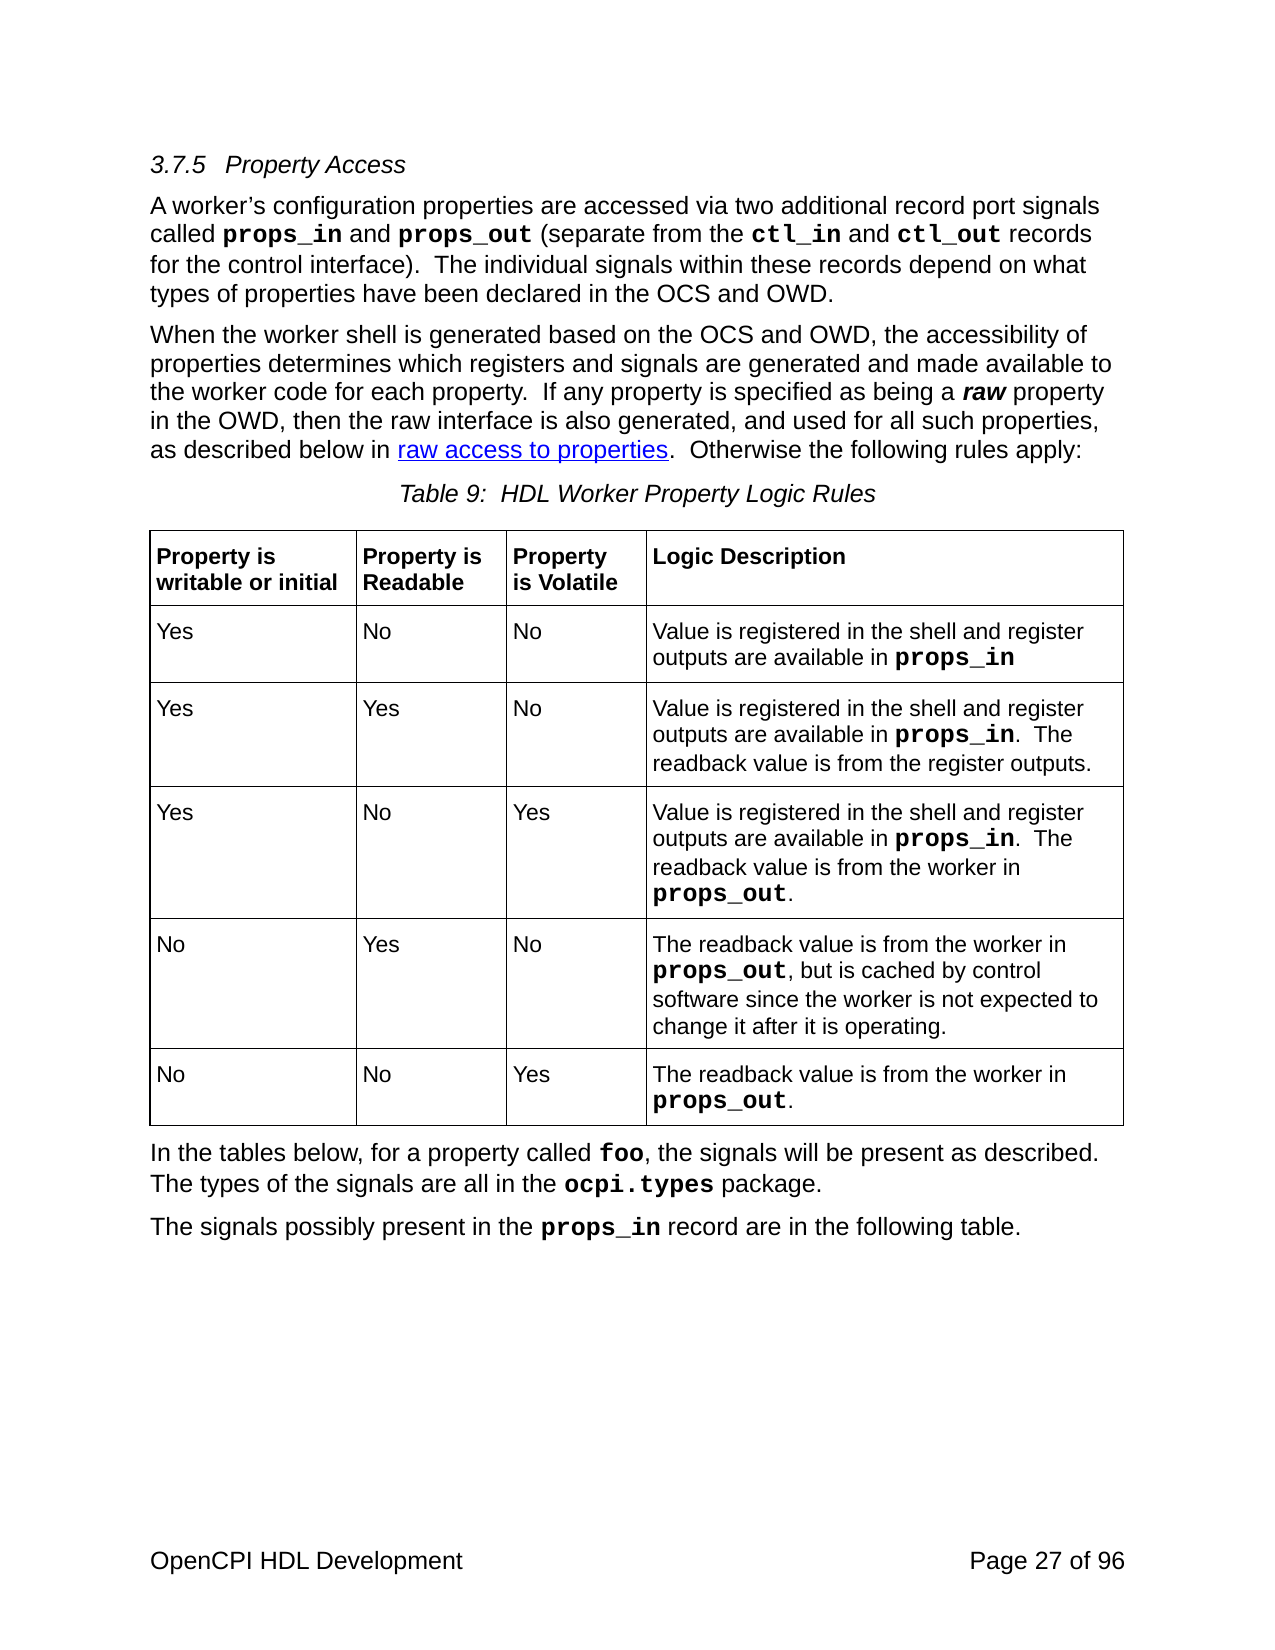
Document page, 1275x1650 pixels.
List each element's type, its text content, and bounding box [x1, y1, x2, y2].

table_cell Value is registered in the shell and register outputs are available in props_in [647, 606, 1123, 682]
table_cell No [151, 1049, 356, 1125]
table_cell No [507, 606, 646, 682]
table_cell No [507, 919, 646, 1048]
table_header Property is writable or initial [151, 531, 356, 604]
table_cell No [357, 787, 506, 918]
table_header Logic Description [647, 531, 1123, 604]
table_cell No [357, 1049, 506, 1125]
table_cell No [507, 683, 646, 786]
text In the tables below, for a property called foo, the signals will be present as described. The types of the signals are all in the ocpi.types package. [150, 1138, 1125, 1200]
table_cell Yes [151, 787, 356, 918]
subtitle Property Access [150, 150, 1125, 179]
text A worker’s configuration properties are accessed via two additional record port signals called props_in and props_out (separate from the ctl_in and ctl_out records for the control interface). The individual signals within these records depend on what types of properties have been declared in the OCS and OWD. [150, 191, 1125, 308]
text Table 9: HDL Worker Property Logic Rules [150, 479, 1125, 507]
table_cell Yes [357, 919, 506, 1048]
table_header Property is Volatile [507, 531, 646, 604]
table_cell The readback value is from the worker in props_out. [647, 1049, 1123, 1125]
table_cell No [357, 606, 506, 682]
text The signals possibly present in the props_in record are in the following table. [150, 1212, 1125, 1243]
table_header Property is Readable [357, 531, 506, 604]
table_cell No [151, 919, 356, 1048]
table_cell The readback value is from the worker in props_out, but is cached by control software since the worker is not expected to change it after it is operating. [647, 919, 1123, 1048]
table_cell Yes [507, 1049, 646, 1125]
table_cell Yes [507, 787, 646, 918]
table_cell Yes [151, 606, 356, 682]
table_cell Value is registered in the shell and register outputs are available in props_in. The readback value is from the worker in props_out. [647, 787, 1123, 918]
text When the worker shell is generated based on the OCS and OWD, the accessibility of properties determines which registers and signals are generated and made available to the worker code for each property. If any property is specified as being a raw property in the OWD, then the raw interface is also generated, and used for all such properties, as described below in raw access to properties. Otherwise the following rules apply: [150, 320, 1125, 464]
table_cell Yes [151, 683, 356, 786]
table_cell Yes [357, 683, 506, 786]
table_cell Value is registered in the shell and register outputs are available in props_in. The readback value is from the register outputs. [647, 683, 1123, 786]
